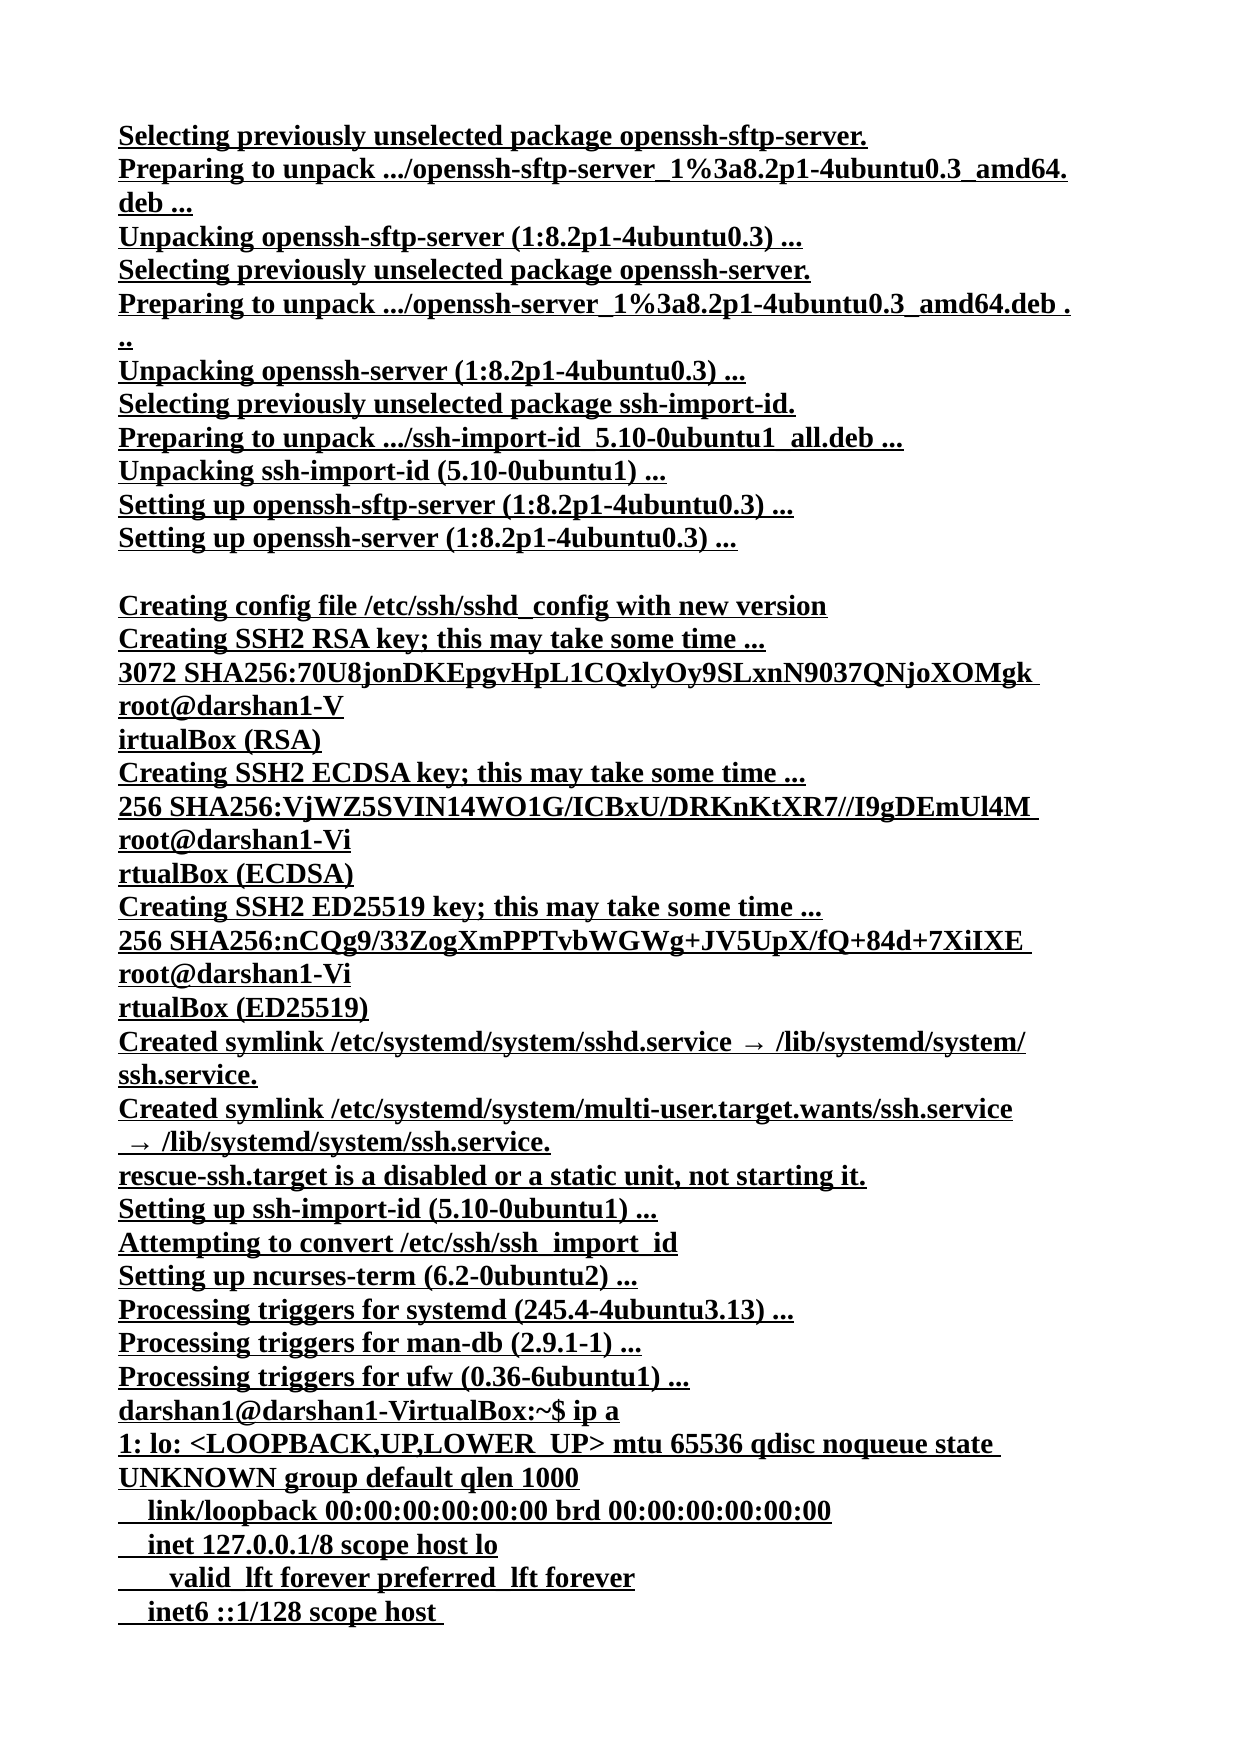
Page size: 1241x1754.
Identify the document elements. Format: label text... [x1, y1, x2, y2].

text irtualBox (RSA) [118, 722, 1122, 755]
text ssh.service. [118, 1057, 1122, 1091]
text Processing triggers for man-db (2.9.1-1) ... [118, 1326, 1122, 1359]
text link/loopback 00:00:00:00:00:00 brd 00:00:00:00:00:00 [118, 1493, 1122, 1527]
text Setting up openssh-sftp-server (1:8.2p1-4ubuntu0.3) ... [118, 487, 1122, 521]
text 256 SHA256:nCQg9/33ZogXmPPTvbWGWg+JV5UpX/fQ+84d+7XiIXE root@darshan1-Vi [118, 923, 1122, 990]
text Setting up ncurses-term (6.2-0ubuntu2) ... [118, 1258, 1122, 1292]
text Created symlink /etc/systemd/system/sshd.service → /lib/systemd/system/ [118, 1024, 1122, 1057]
text .. [118, 319, 1122, 353]
text Creating SSH2 ED25519 key; this may take some time ... [118, 889, 1122, 923]
text Selecting previously unselected package ssh-import-id. [118, 386, 1122, 420]
text Preparing to unpack .../openssh-server_1%3a8.2p1-4ubuntu0.3_amd64.deb . [118, 286, 1122, 319]
text darshan1@darshan1-VirtualBox:~$ ip a [118, 1393, 1122, 1426]
text Creating SSH2 ECDSA key; this may take some time ... [118, 755, 1122, 789]
text rtualBox (ECDSA) [118, 856, 1122, 889]
text inet 127.0.0.1/8 scope host lo [118, 1527, 1122, 1560]
text Preparing to unpack .../ssh-import-id_5.10-0ubuntu1_all.deb ... [118, 420, 1122, 453]
text Unpacking openssh-server (1:8.2p1-4ubuntu0.3) ... [118, 353, 1122, 386]
text Processing triggers for ufw (0.36-6ubuntu1) ... [118, 1359, 1122, 1393]
text 1: lo: <LOOPBACK,UP,LOWER_UP> mtu 65536 qdisc noqueue state UNKNOWN group default qlen 1000 [118, 1426, 1122, 1493]
text 3072 SHA256:70U8jonDKEpgvHpL1CQxlyOy9SLxnN9037QNjoXOMgk root@darshan1-V [118, 655, 1122, 722]
text Processing triggers for systemd (245.4-4ubuntu3.13) ... [118, 1292, 1122, 1326]
text Selecting previously unselected package openssh-sftp-server. [118, 118, 1122, 152]
text Creating SSH2 RSA key; this may take some time ... [118, 621, 1122, 655]
text Setting up openssh-server (1:8.2p1-4ubuntu0.3) ... [118, 521, 1122, 554]
text rtualBox (ED25519) [118, 990, 1122, 1024]
text Attempting to convert /etc/ssh/ssh_import_id [118, 1225, 1122, 1258]
text Selecting previously unselected package openssh-server. [118, 252, 1122, 286]
text Unpacking ssh-import-id (5.10-0ubuntu1) ... [118, 453, 1122, 487]
text Created symlink /etc/systemd/system/multi-user.target.wants/ssh.service [118, 1091, 1122, 1124]
text rescue-ssh.target is a disabled or a static unit, not starting it. [118, 1158, 1122, 1191]
text Creating config file /etc/ssh/sshd_config with new version [118, 588, 1122, 621]
text Preparing to unpack .../openssh-sftp-server_1%3a8.2p1-4ubuntu0.3_amd64. [118, 152, 1122, 185]
text deb ... [118, 185, 1122, 219]
text → /lib/systemd/system/ssh.service. [118, 1124, 1122, 1158]
text inet6 ::1/128 scope host [118, 1594, 1122, 1627]
text valid_lft forever preferred_lft forever [118, 1560, 1122, 1594]
text Unpacking openssh-sftp-server (1:8.2p1-4ubuntu0.3) ... [118, 219, 1122, 252]
text Setting up ssh-import-id (5.10-0ubuntu1) ... [118, 1191, 1122, 1225]
text 256 SHA256:VjWZ5SVIN14WO1G/ICBxU/DRKnKtXR7//I9gDEmUl4M root@darshan1-Vi [118, 789, 1122, 856]
